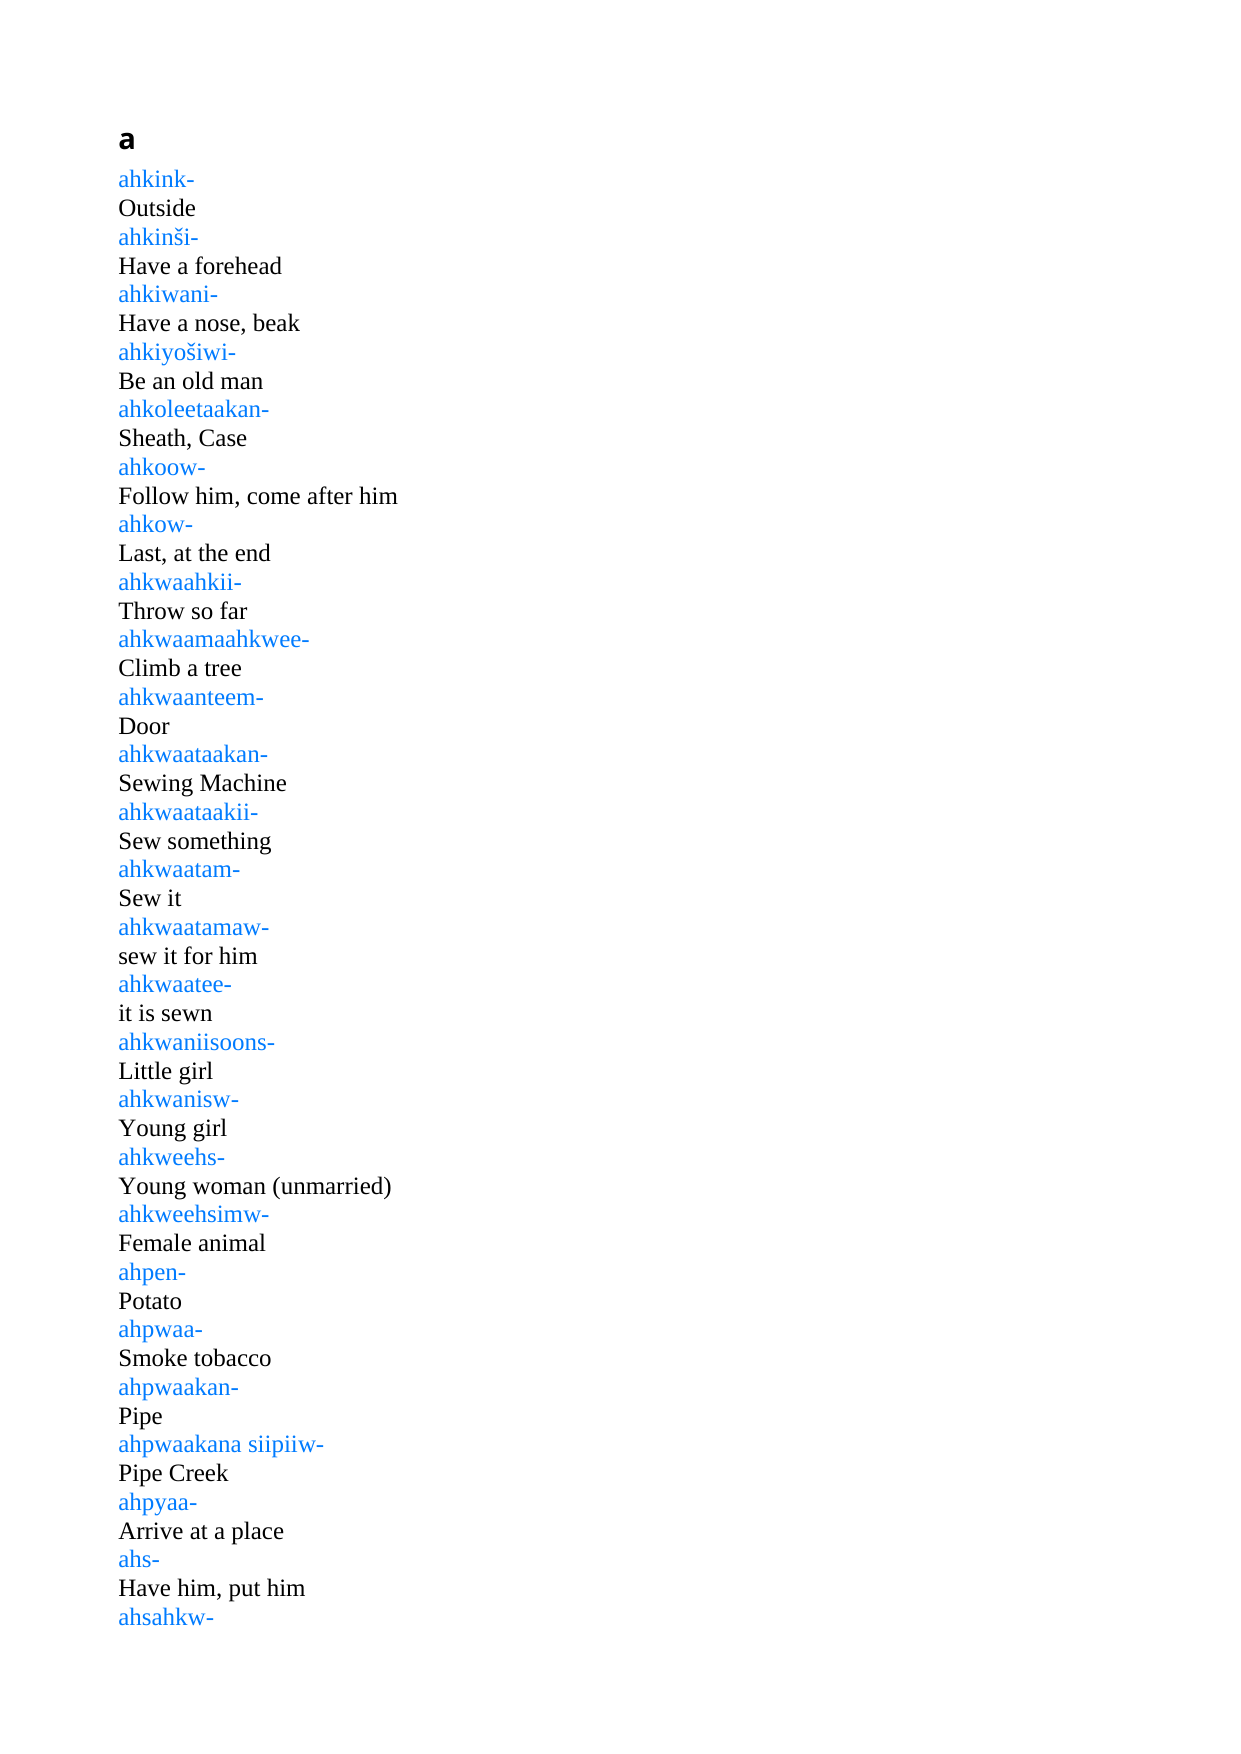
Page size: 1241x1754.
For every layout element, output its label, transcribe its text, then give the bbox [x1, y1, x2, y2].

table_cell ahkoleetaakan- Sheath, Case [118, 395, 834, 452]
table_cell ahkwaahkii- Throw so far [118, 567, 834, 624]
table_cell ahpyaa- Arrive at a place [118, 1487, 834, 1544]
table_cell ahkoow- Follow him, come after him [118, 452, 834, 509]
table_cell ahkwaanteem- Door [118, 682, 834, 739]
table_cell ahpwaa- Smoke tobacco [118, 1315, 834, 1372]
table_cell ahs- Have him, put him [118, 1545, 834, 1602]
table_cell ahkwaataakii- Sew something [118, 797, 834, 854]
table_cell ahkink- Outside [118, 165, 834, 222]
table_cell ahkwaatam- Sew it [118, 855, 834, 912]
table_cell ahkwaatee- it is sewn [118, 970, 834, 1027]
table_cell ahpen- Potato [118, 1257, 834, 1314]
table_cell ahkwaatamaw- sew it for him [118, 912, 834, 969]
table_cell ahkweehs- Young woman (unmarried) [118, 1142, 834, 1199]
table_cell ahkwaamaahkwee- Climb a tree [118, 625, 834, 682]
table_cell ahkwanisw- Young girl [118, 1085, 834, 1142]
table_cell ahkiyošiwi- Be an old man [118, 337, 834, 394]
table_cell ahkwaniisoons- Little girl [118, 1027, 834, 1084]
table_cell ahpwaakana siipiiw- Pipe Creek [118, 1430, 834, 1487]
table_cell ahkwaataakan- Sewing Machine [118, 740, 834, 797]
table_cell ahkinši- Have a forehead [118, 222, 834, 279]
table_cell ahsahkw- [118, 1602, 834, 1631]
table_header a [118, 118, 834, 164]
table_cell ahpwaakan- Pipe [118, 1372, 834, 1429]
table_cell ahkow- Last, at the end [118, 510, 834, 567]
table_cell ahkiwani- Have a nose, beak [118, 280, 834, 337]
table_cell ahkweehsimw- Female animal [118, 1200, 834, 1257]
